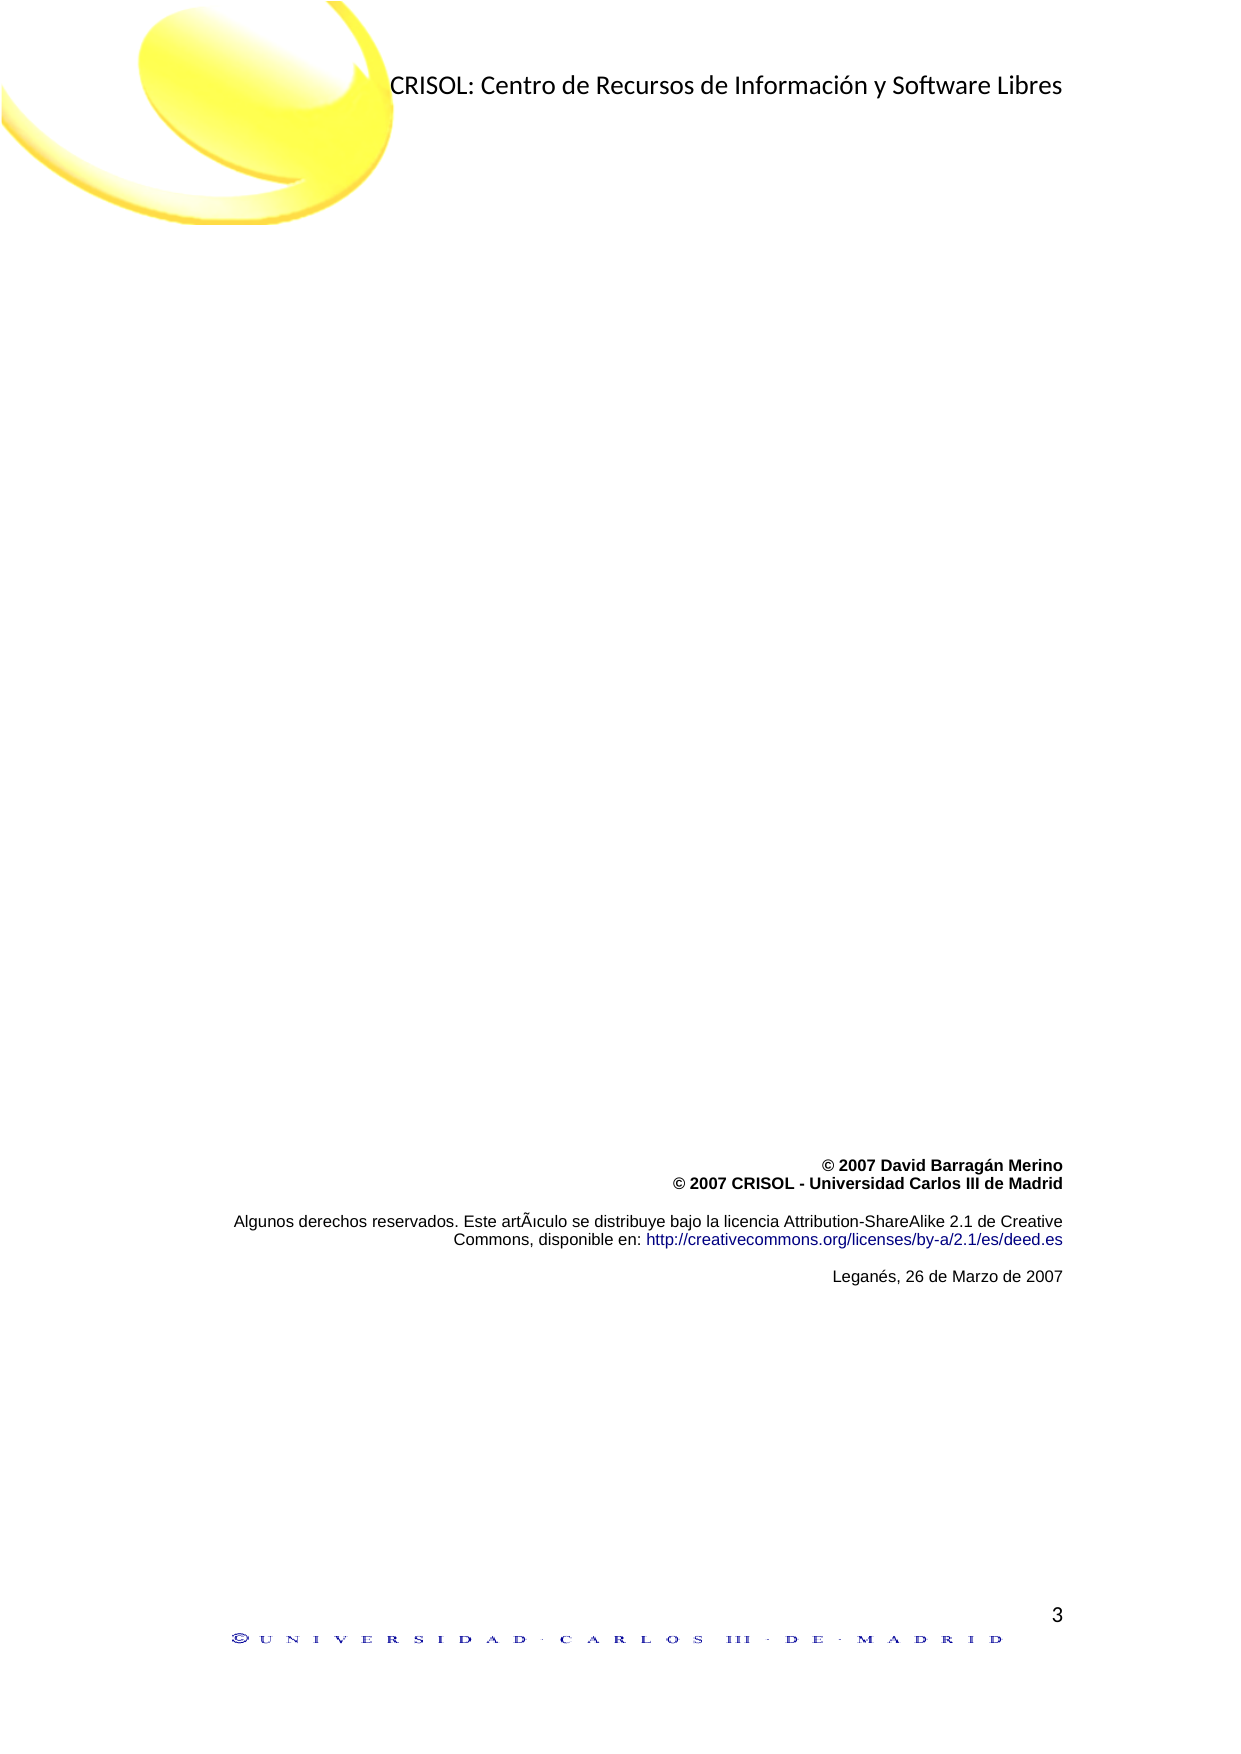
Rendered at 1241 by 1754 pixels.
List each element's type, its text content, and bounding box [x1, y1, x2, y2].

picture [232, 1631, 1035, 1649]
text © 2007 CRISOL - Universidad Carlos III de Madrid [177, 1174, 1063, 1193]
text © 2007 David Barragán Merino [177, 1156, 1063, 1174]
text Leganés, 26 de Marzo de 2007 [177, 1268, 1063, 1286]
list Lista Completa Detallada: Este es el listado que aparecerá por defecto, es la mejor forma pare seleccionar/deseleccionar las aplicaciones y las categorías ya que proporciona una visión completa de todo el contenido. [1, 1, 457, 225]
text Algunos derechos reservados. Este artÃ­ıculo se distribuye bajo la licencia Attribution-ShareAlike 2.1 de Creative Commons, disponible en: http://creativecommons.org/licenses/by-a/2.1/es/deed.es [177, 1212, 1063, 1249]
